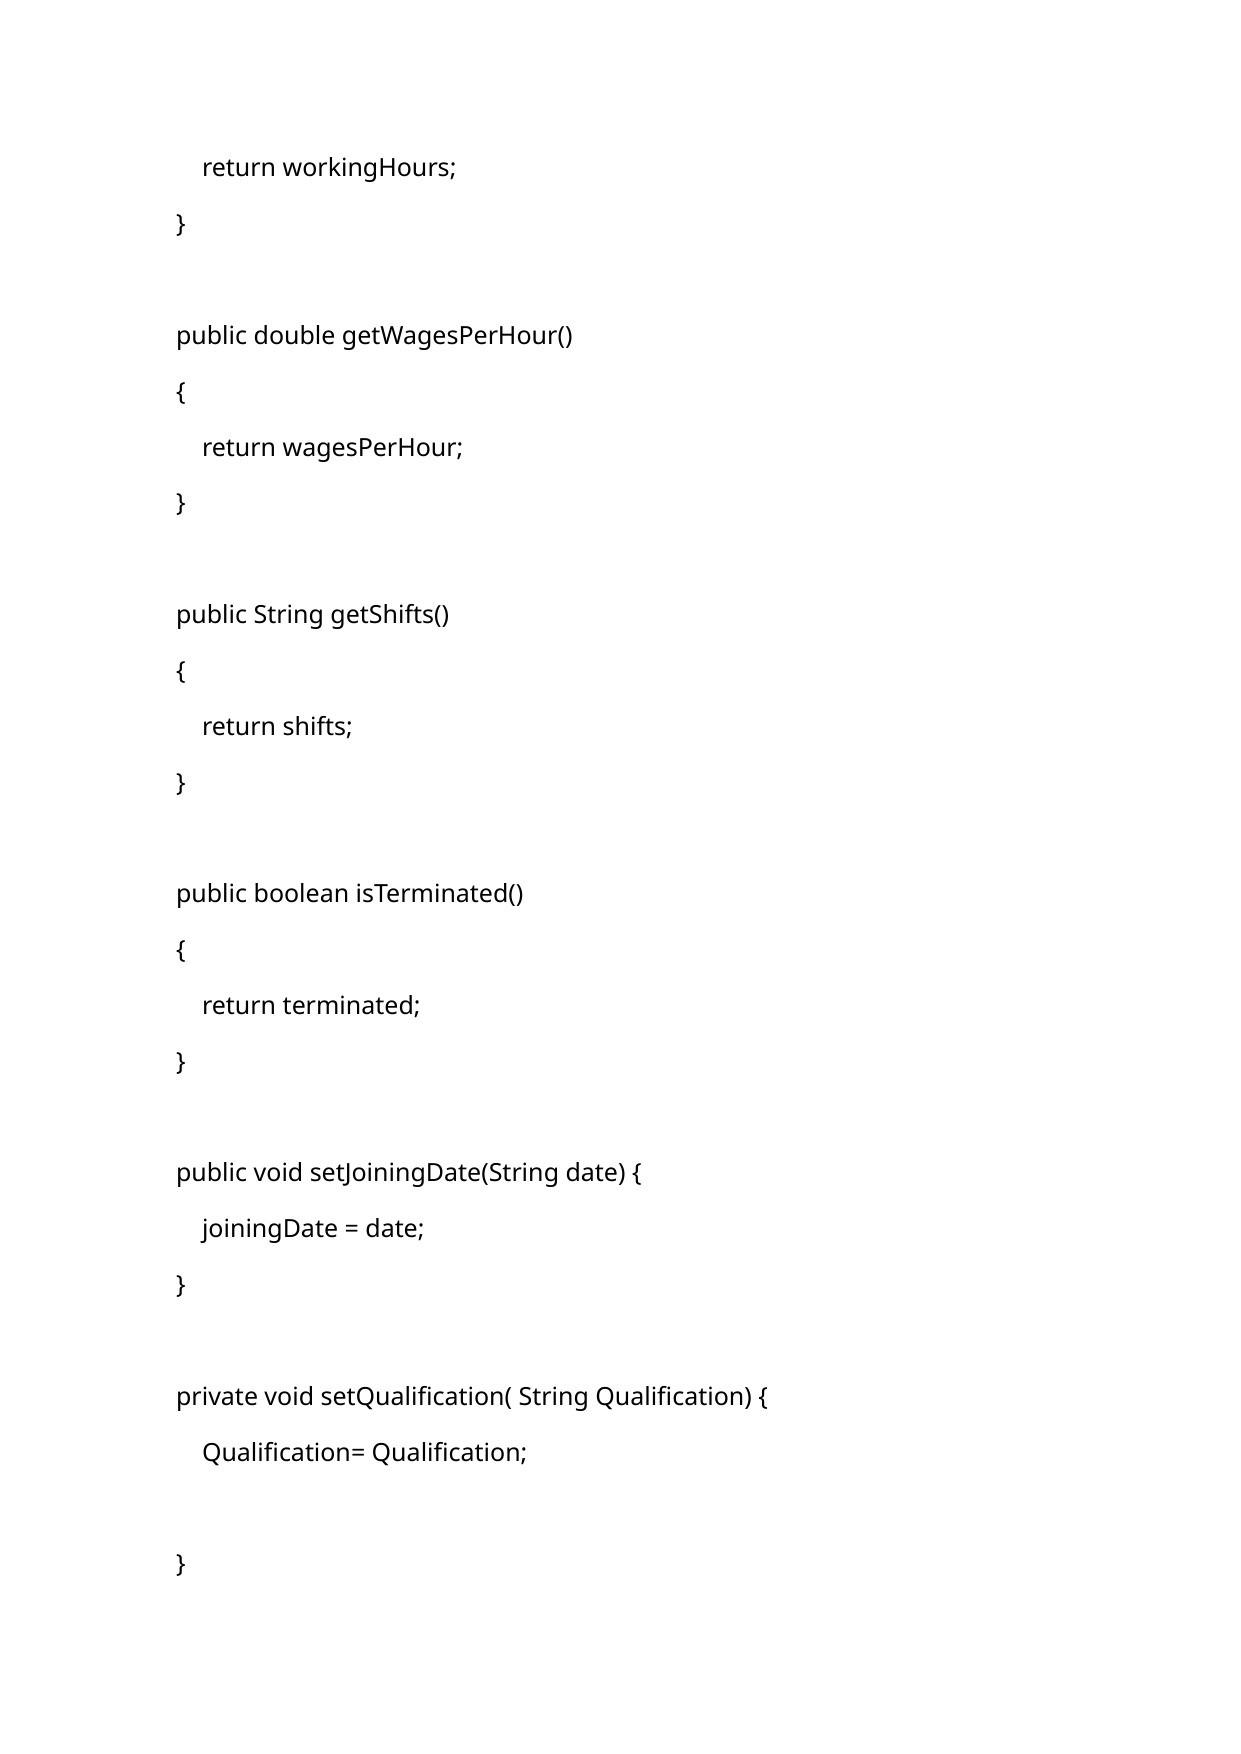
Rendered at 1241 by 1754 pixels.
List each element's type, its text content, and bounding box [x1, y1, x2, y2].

text } [150, 1043, 1090, 1077]
text } [150, 485, 1090, 519]
text public void setJoiningDate(String date) { [150, 1155, 1090, 1189]
text } [150, 1546, 1090, 1580]
text } [150, 764, 1090, 798]
text joiningDate = date; [150, 1211, 1090, 1245]
text public boolean isTerminated() [150, 876, 1090, 910]
text return terminated; [150, 987, 1090, 1022]
text { [150, 373, 1090, 407]
text return shifts; [150, 708, 1090, 742]
text public String getShifts() [150, 597, 1090, 631]
text Qualification= Qualification; [150, 1434, 1090, 1468]
text { [150, 932, 1090, 966]
text return workingHours; [150, 150, 1090, 184]
text } [150, 1267, 1090, 1301]
text } [150, 206, 1090, 240]
text { [150, 652, 1090, 687]
text private void setQualification( String Qualification) { [150, 1378, 1090, 1412]
text return wagesPerHour; [150, 429, 1090, 463]
text public double getWagesPerHour() [150, 317, 1090, 352]
